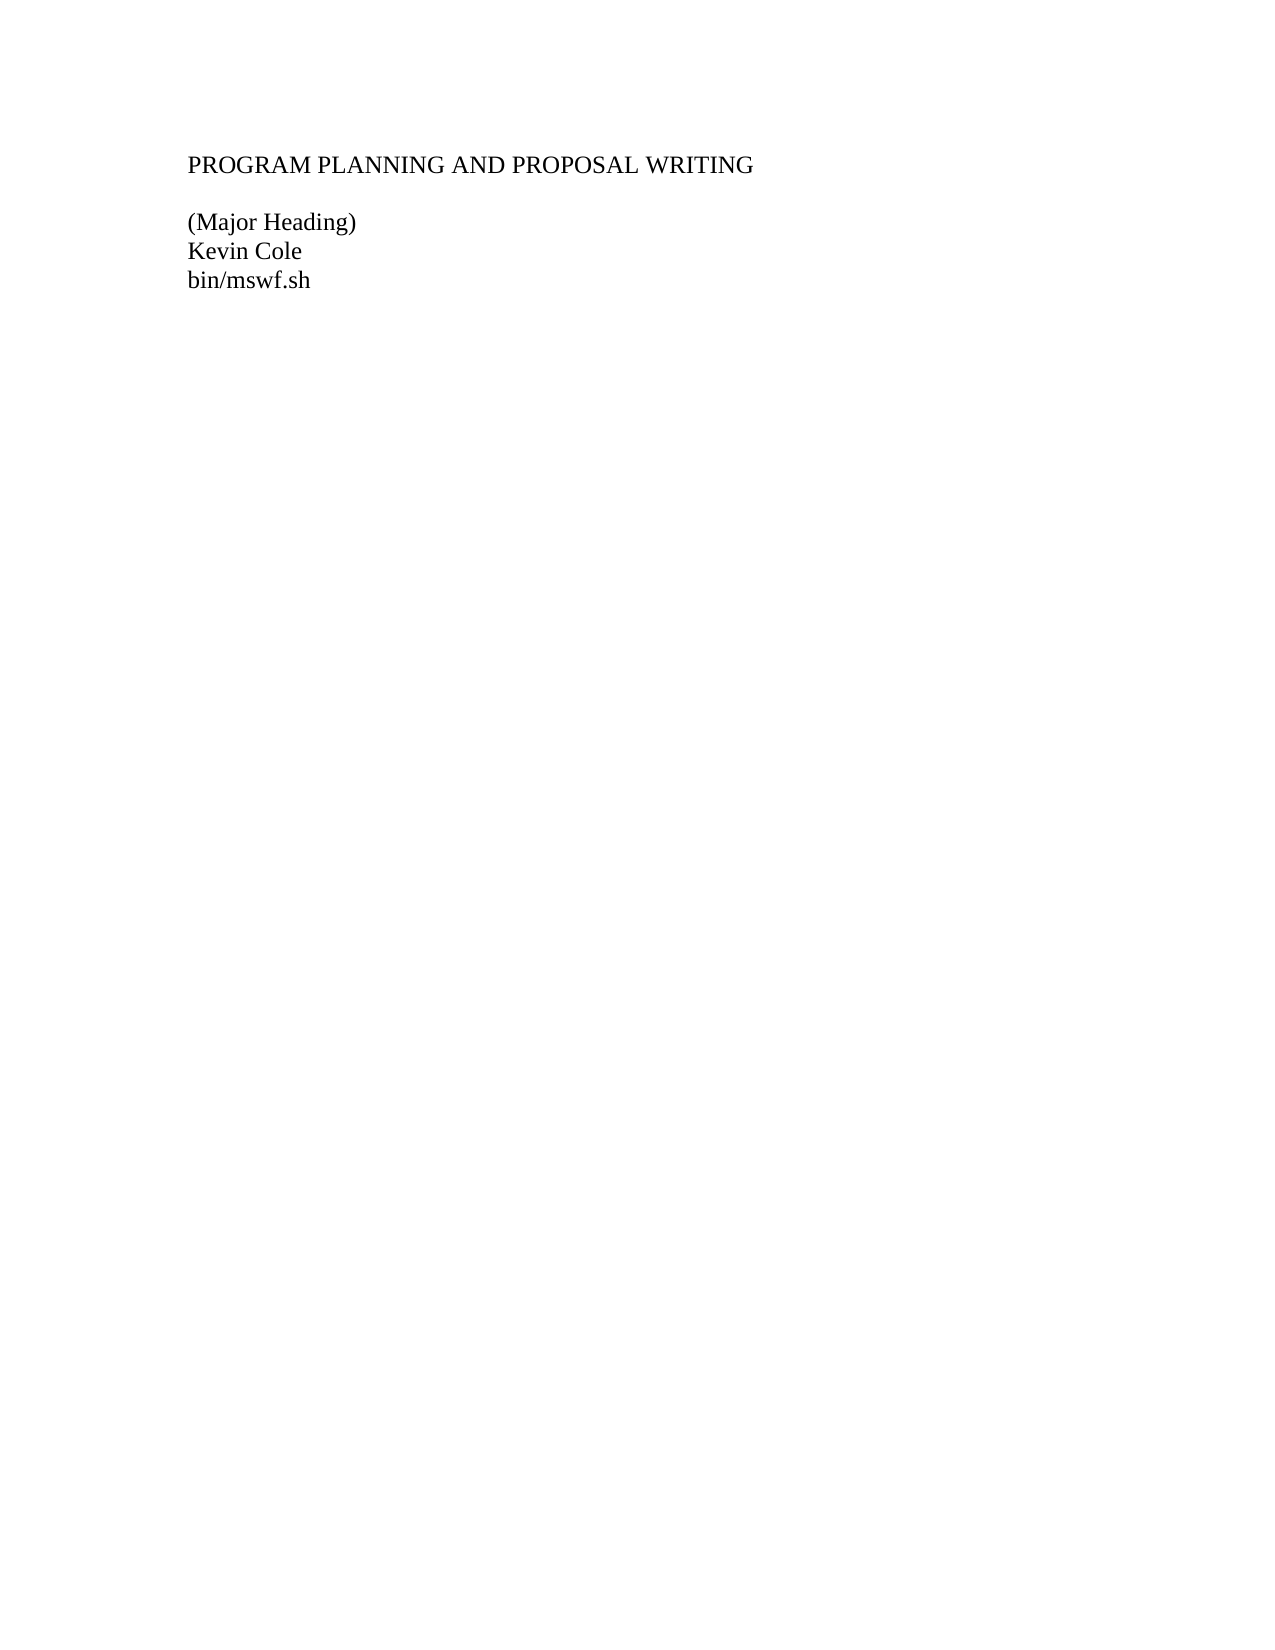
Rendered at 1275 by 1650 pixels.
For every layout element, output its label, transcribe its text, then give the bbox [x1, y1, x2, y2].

text (Major Heading) [187, 207, 1087, 236]
text Kevin Cole [187, 236, 1087, 265]
text PROGRAM PLANNING AND PROPOSAL WRITING [187, 150, 1087, 179]
text bin/mswf.sh [187, 265, 1087, 294]
